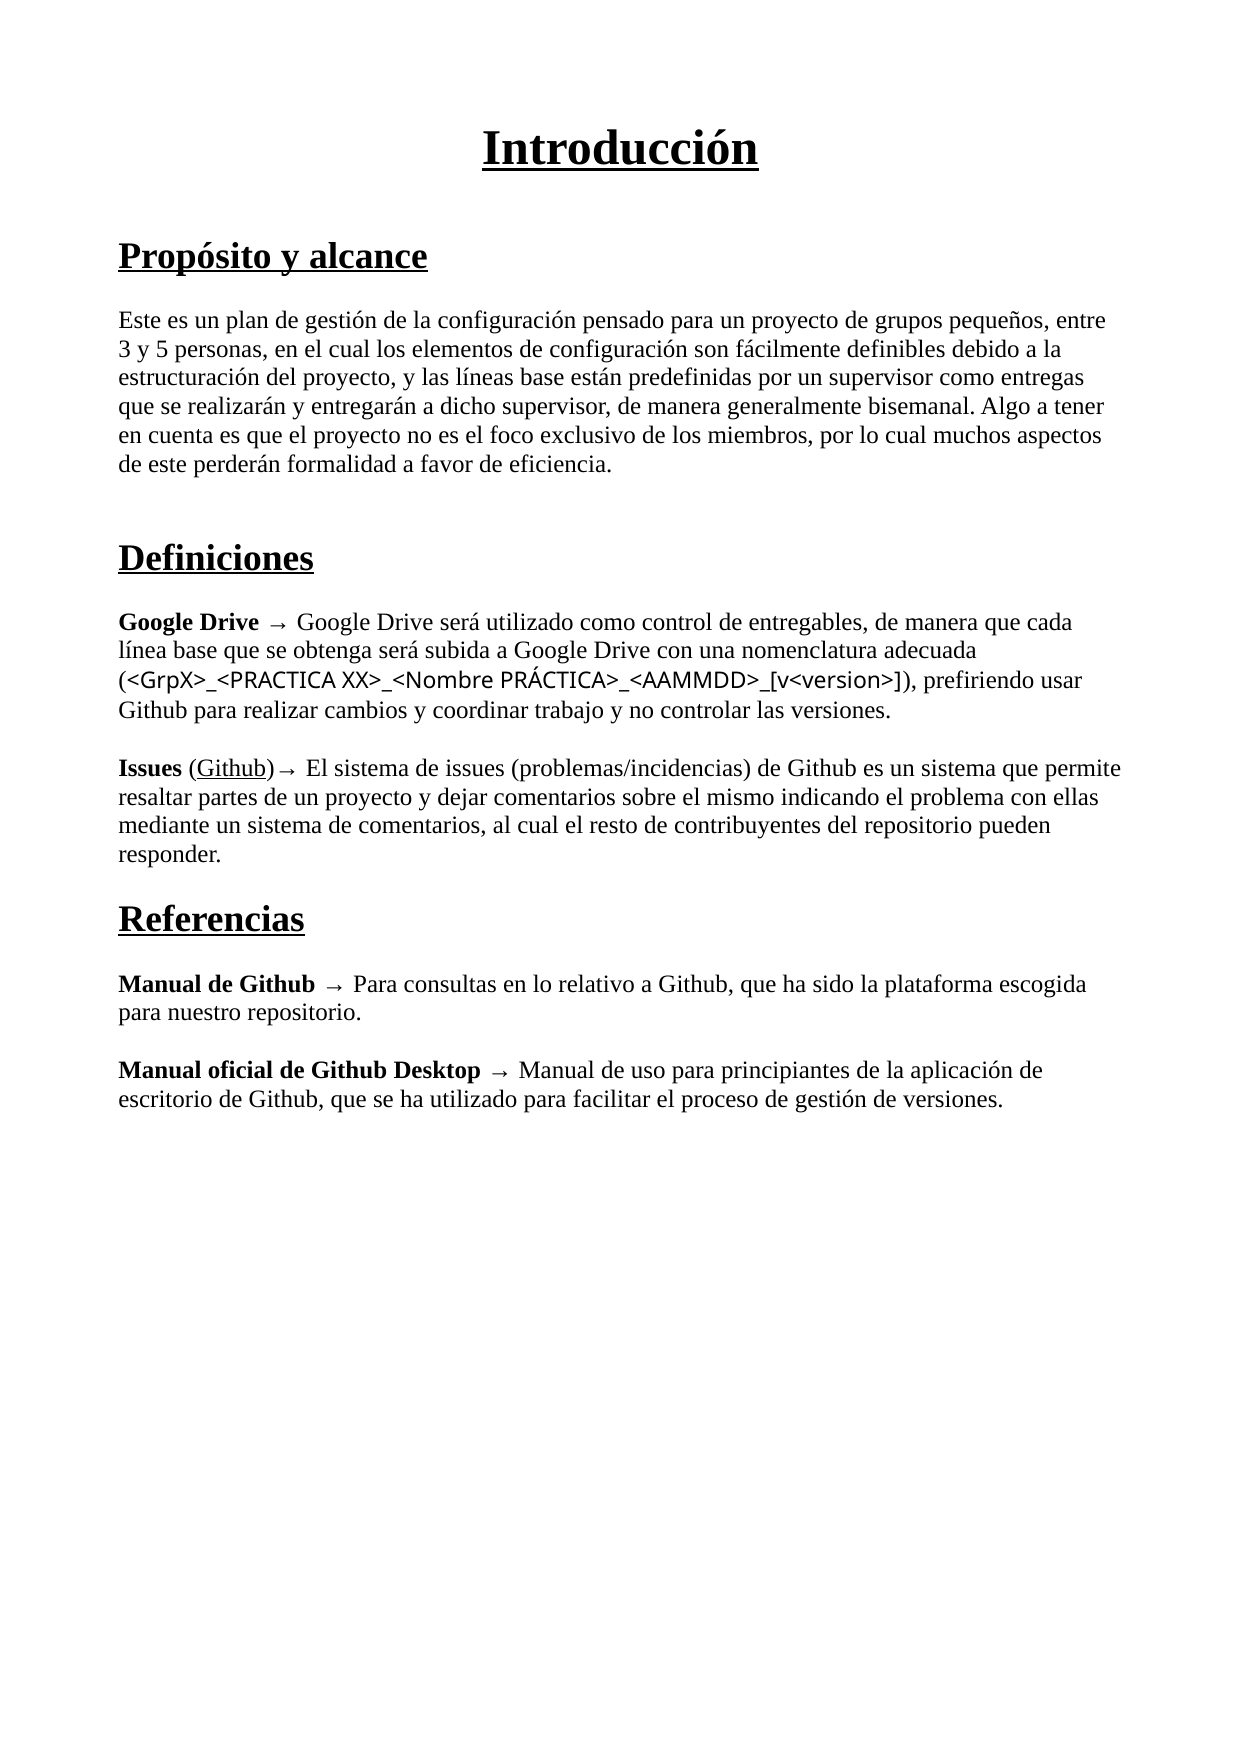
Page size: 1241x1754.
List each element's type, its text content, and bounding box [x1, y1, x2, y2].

text Propósito y alcance [118, 233, 1122, 276]
text Definiciones [118, 535, 1122, 578]
text Este es un plan de gestión de la configuración pensado para un proyecto de grupos pequeños, entre 3 y 5 personas, en el cual los elementos de configuración son fácilmente definibles debido a la estructuración del proyecto, y las líneas base están predefinidas por un supervisor como entregas que se realizarán y entregarán a dicho supervisor, de manera generalmente bisemanal. Algo a tener en cuenta es que el proyecto no es el foco exclusivo de los miembros, por lo cual muchos aspectos de este perderán formalidad a favor de eficiencia. [118, 305, 1122, 477]
text Introducción [118, 118, 1122, 176]
text Referencias [118, 897, 1122, 940]
text Manual de Github → Para consultas en lo relativo a Github, que ha sido la plataforma escogida para nuestro repositorio. [118, 969, 1122, 1026]
text Google Drive → Google Drive será utilizado como control de entregables, de manera que cada línea base que se obtenga será subida a Google Drive con una nomenclatura adecuada (<GrpX>_<PRACTICA XX>_<Nombre PRÁCTICA>_<AAMMDD>_[v<version>]), prefiriendo usar Github para realizar cambios y coordinar trabajo y no controlar las versiones. [118, 607, 1122, 724]
text Manual oficial de Github Desktop → Manual de uso para principiantes de la aplicación de escritorio de Github, que se ha utilizado para facilitar el proceso de gestión de versiones. [118, 1055, 1122, 1112]
text Issues (Github)→ El sistema de issues (problemas/incidencias) de Github es un sistema que permite resaltar partes de un proyecto y dejar comentarios sobre el mismo indicando el problema con ellas mediante un sistema de comentarios, al cual el resto de contribuyentes del repositorio pueden responder. [118, 753, 1122, 868]
